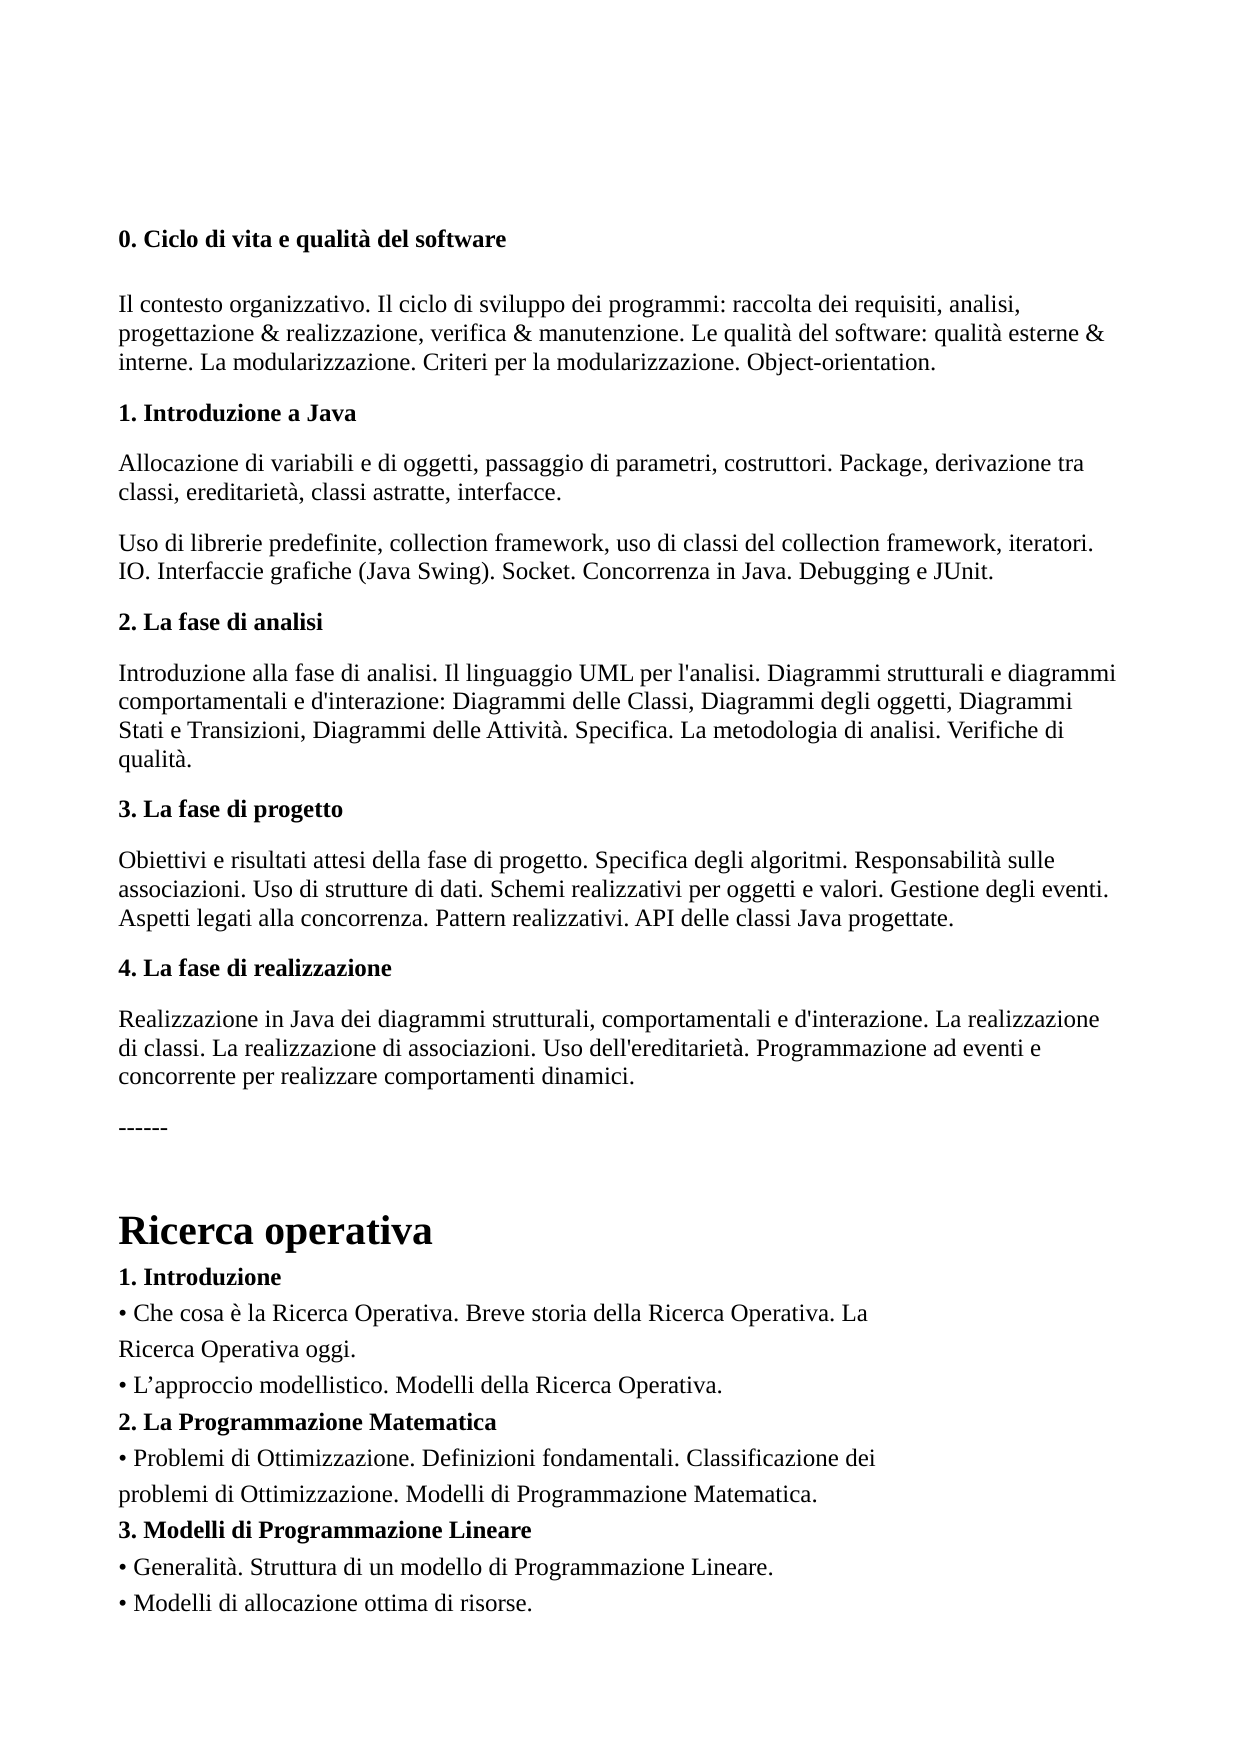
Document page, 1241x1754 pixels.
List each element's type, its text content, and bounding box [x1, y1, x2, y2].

text Ricerca Operativa oggi. [222, 1346, 1122, 1360]
text • L’approccio modellistico. Modelli della Ricerca Operativa. [182, 1382, 638, 1397]
text • Che cosa è la Ricerca Operativa. Breve storia della Ricerca Operativa. La [376, 1310, 750, 1324]
text Ricerca operativa [118, 1218, 1122, 1252]
text • Che cosa è la Ricerca Operativa. Breve storia della Ricerca Operativa. La [752, 1310, 1122, 1324]
text Il contesto organizzativo. Il ciclo di sviluppo dei programmi: raccolta dei requisiti, analisi, progettazione & realizzazione, verifica & manutenzione. Le qualità del software: qualità esterne & interne. La modularizzazione. Criteri per la modularizzazione. Object-orientation. [118, 289, 1122, 376]
text 2. La Programmazione Matematica [118, 1418, 221, 1433]
text 3. Modelli di Programmazione Lineare [118, 1527, 299, 1542]
text ------ [118, 1112, 1122, 1141]
text • Modelli di allocazione ottima di risorse. [118, 1600, 1122, 1614]
text • Problemi di Ottimizzazione. Definizioni fondamentali. Classificazione dei [118, 1455, 1122, 1469]
text 1. Introduzione a Java [118, 398, 1122, 426]
text 2. La fase di analisi [118, 607, 1122, 636]
text • L’approccio modellistico. Modelli della Ricerca Operativa. [640, 1382, 1122, 1397]
text Obiettivi e risultati attesi della fase di progetto. Specifica degli algoritmi. Responsabilità sulle associazioni. Uso di strutture di dati. Schemi realizzativi per oggetti e valori. Gestione degli eventi. Aspetti legati alla concorrenza. Pattern realizzativi. API delle classi Java progettate. [118, 845, 1122, 931]
text Uso di librerie predefinite, collection framework, uso di classi del collection framework, iteratori. IO. Interfaccie grafiche (Java Swing). Socket. Concorrenza in Java. Debugging e JUnit. [118, 528, 1122, 585]
text problemi di Ottimizzazione. Modelli di Programmazione Matematica. [122, 1491, 565, 1505]
text 2. La Programmazione Matematica [221, 1418, 1122, 1433]
text 4. La fase di realizzazione [118, 953, 1122, 982]
text problemi di Ottimizzazione. Modelli di Programmazione Matematica. [563, 1491, 1122, 1505]
text Introduzione alla fase di analisi. Il linguaggio UML per l'analisi. Diagrammi strutturali e diagrammi comportamentali e d'interazione: Diagrammi delle Classi, Diagrammi degli oggetti, Diagrammi Stati e Transizioni, Diagrammi delle Attività. Specifica. La metodologia di analisi. Verifiche di qualità. [118, 658, 1122, 773]
text Ricerca Operativa oggi. [118, 1346, 220, 1360]
text 1. Introduzione [118, 1273, 1122, 1288]
text 3. La fase di progetto [118, 794, 1122, 823]
text • Generalità. Struttura di un modello di Programmazione Lineare. [118, 1563, 1122, 1578]
text 3. Modelli di Programmazione Lineare [300, 1527, 1122, 1542]
text Realizzazione in Java dei diagrammi strutturali, comportamentali e d'interazione. La realizzazione di classi. La realizzazione di associazioni. Uso dell'ereditarietà. Programmazione ad eventi e concorrente per realizzare comportamenti dinamici. [118, 1004, 1122, 1090]
text • Che cosa è la Ricerca Operativa. Breve storia della Ricerca Operativa. La [118, 1310, 374, 1324]
text 0. Ciclo di vita e qualità del software [118, 224, 1122, 253]
text Allocazione di variabili e di oggetti, passaggio di parametri, costruttori. Package, derivazione tra classi, ereditarietà, classi astratte, interfacce. [118, 448, 1122, 506]
